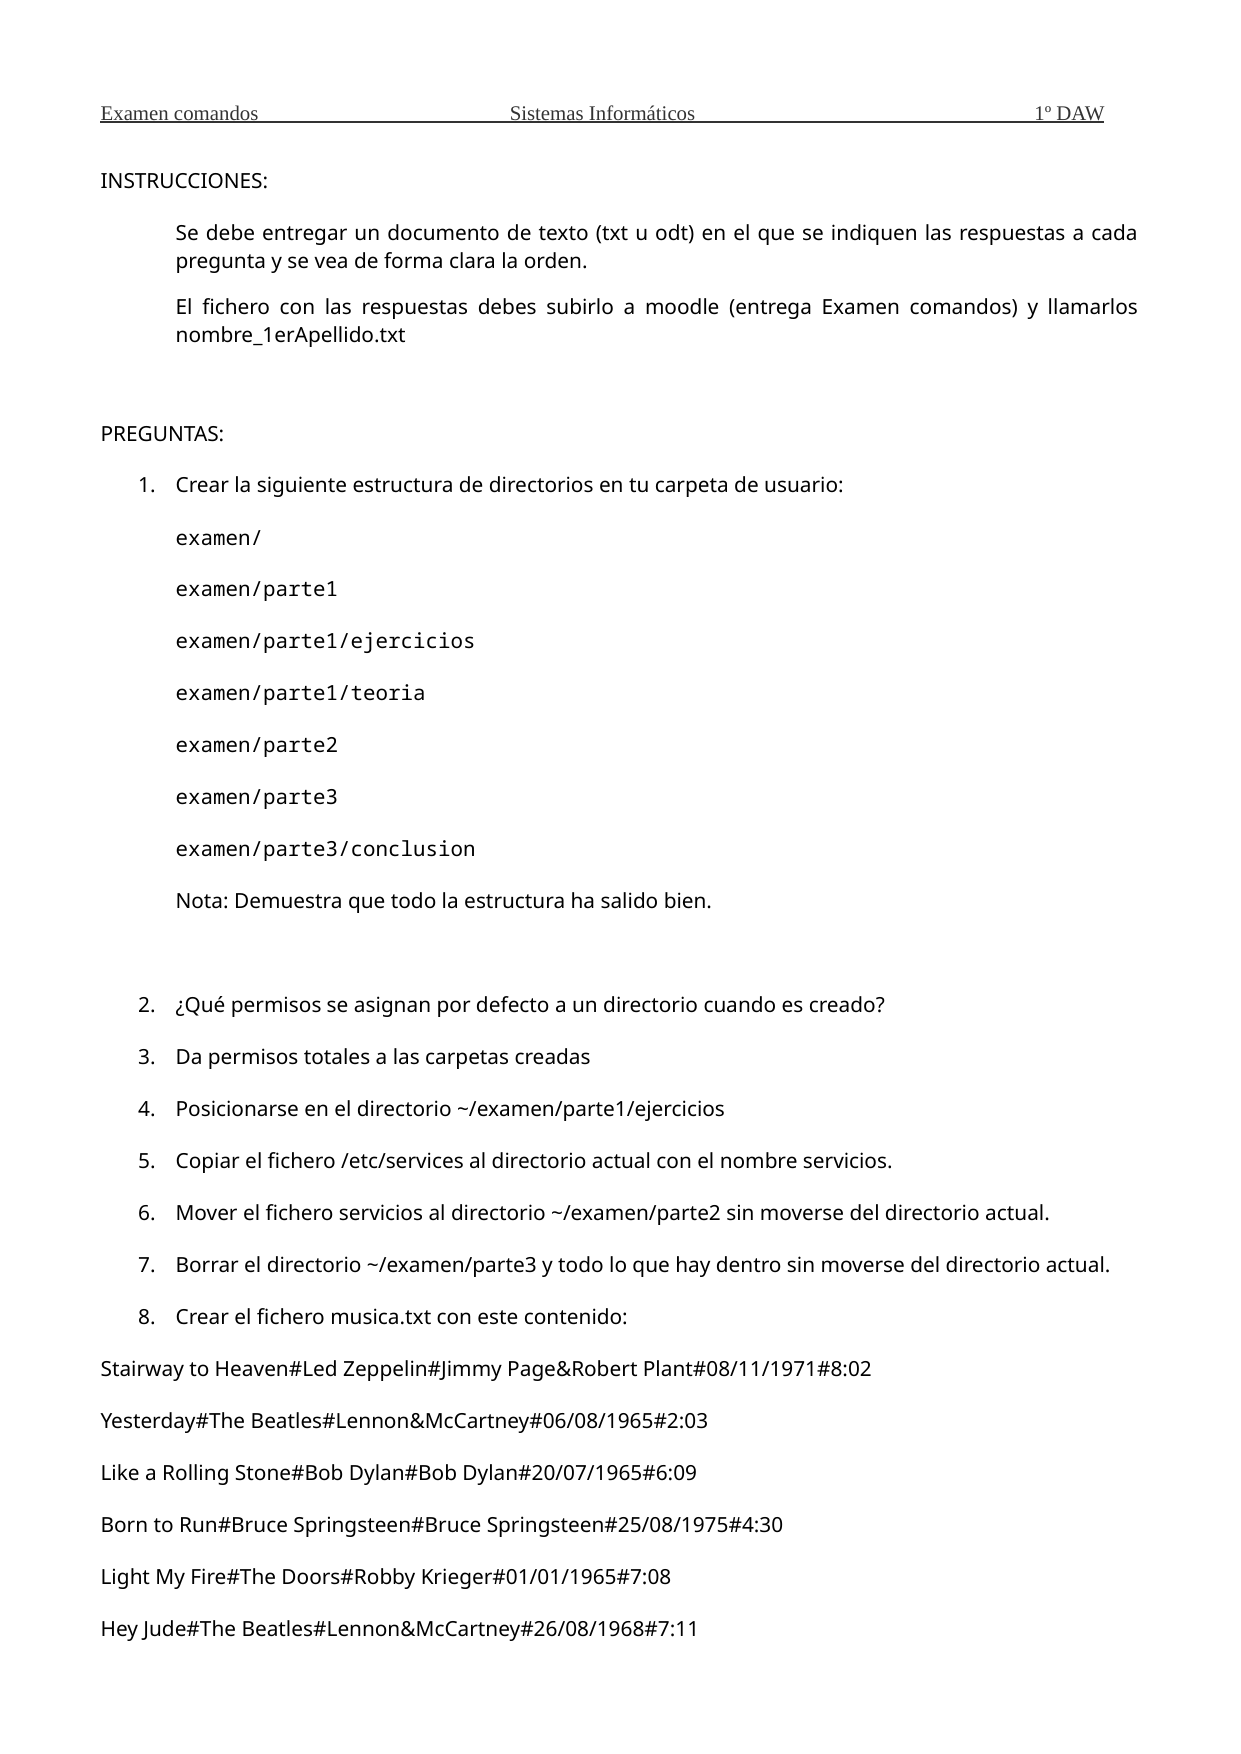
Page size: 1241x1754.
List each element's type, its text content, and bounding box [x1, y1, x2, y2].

list examen/parte1/teoria [138, 678, 1140, 707]
list Borrar el directorio ~/examen/parte3 y todo lo que hay dentro sin moverse del directorio actual. [138, 1250, 1140, 1279]
list Copiar el fichero /etc/services al directorio actual con el nombre servicios. [138, 1146, 1140, 1175]
list Crear la siguiente estructura de directorios en tu carpeta de usuario: [138, 471, 1140, 499]
list examen/parte3/conclusion [138, 834, 1140, 863]
list examen/parte1 [138, 574, 1140, 603]
list ¿Qué permisos se asignan por defecto a un directorio cuando es creado? [138, 990, 1140, 1019]
list INSTRUCCIONES: [100, 166, 1140, 194]
text Hey Jude#The Beatles#Lennon&McCartney#26/08/1968#7:11 [100, 1614, 1140, 1643]
list Yesterday#The Beatles#Lennon&McCartney#06/08/1965#2:03 [100, 1406, 1140, 1435]
list examen/parte1/ejercicios [138, 627, 1140, 655]
list Stairway to Heaven#Led Zeppelin#Jimmy Page&Robert Plant#08/11/1971#8:02 [100, 1354, 1140, 1383]
list El fichero con las respuestas debes subirlo a moodle (entrega Examen comandos) y llamarlos nombre_1erApellido.txt [138, 292, 1140, 349]
list Da permisos totales a las carpetas creadas [138, 1042, 1140, 1071]
list Mover el fichero servicios al directorio ~/examen/parte2 sin moverse del directorio actual. [138, 1198, 1140, 1227]
text PREGUNTAS: [100, 419, 1140, 447]
list examen/ [138, 523, 1140, 551]
list examen/parte2 [138, 731, 1140, 759]
list Nota: Demuestra que todo la estructura ha salido bien. [138, 886, 1140, 915]
text Born to Run#Bruce Springsteen#Bruce Springsteen#25/08/1975#4:30 [100, 1510, 1140, 1539]
list Posicionarse en el directorio ~/examen/parte1/ejercicios [138, 1094, 1140, 1123]
list Se debe entregar un documento de texto (txt u odt) en el que se indiquen las respuestas a cada pregunta y se vea de forma clara la orden. [138, 218, 1140, 274]
list Crear el fichero musica.txt con este contenido: [138, 1302, 1140, 1331]
list examen/parte3 [138, 782, 1140, 811]
text Like a Rolling Stone#Bob Dylan#Bob Dylan#20/07/1965#6:09 [100, 1458, 1140, 1487]
text Light My Fire#The Doors#Robby Krieger#01/01/1965#7:08 [100, 1562, 1140, 1591]
